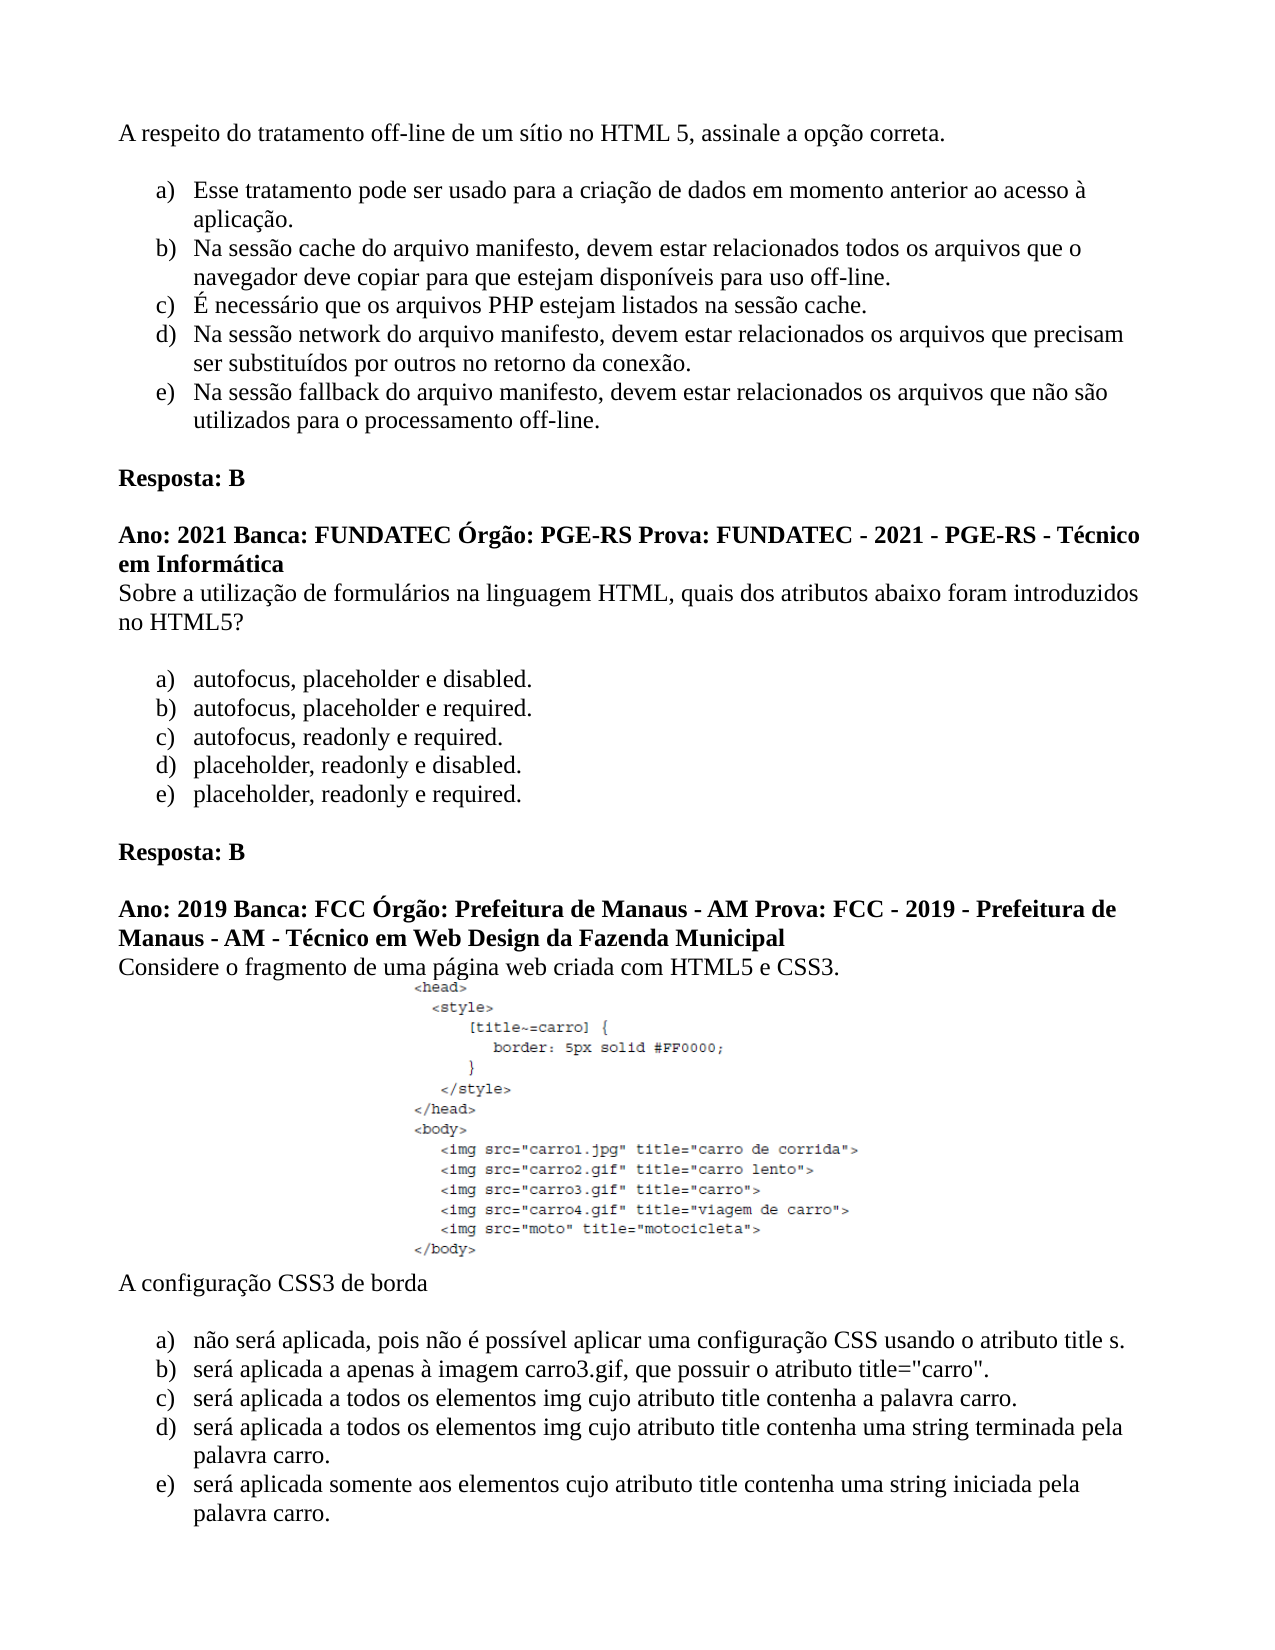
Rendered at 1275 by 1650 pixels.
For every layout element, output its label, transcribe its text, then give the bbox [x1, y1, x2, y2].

list Na sessão network do arquivo manifesto, devem estar relacionados os arquivos que precisam ser substituídos por outros no retorno da conexão. [156, 319, 1157, 377]
list será aplicada a todos os elementos img cujo atributo title contenha uma string terminada pela palavra carro. [156, 1412, 1157, 1469]
list Na sessão cache do arquivo manifesto, devem estar relacionados todos os arquivos que o navegador deve copiar para que estejam disponíveis para uso off-line. [156, 233, 1157, 291]
text Ano: 2019 Banca: FCC Órgão: Prefeitura de Manaus - AM Prova: FCC - 2019 - Prefeitura de Manaus - AM - Técnico em Web Design da Fazenda Municipal [118, 894, 1157, 952]
list será aplicada a apenas à imagem carro3.gif, que possuir o atributo title="carro". [156, 1354, 1157, 1383]
text Resposta: B [118, 463, 1157, 492]
text A configuração CSS3 de borda [118, 1268, 1157, 1297]
list placeholder, readonly e required. [156, 779, 1157, 808]
text Considere o fragmento de uma página web criada com HTML5 e CSS3. [118, 952, 1157, 981]
list autofocus, placeholder e disabled. [156, 664, 1157, 693]
list será aplicada a todos os elementos img cujo atributo title contenha a palavra carro. [156, 1383, 1157, 1412]
list placeholder, readonly e disabled. [156, 751, 1157, 779]
text Resposta: B [118, 837, 1157, 866]
list É necessário que os arquivos PHP estejam listados na sessão cache. [156, 291, 1157, 319]
list será aplicada somente aos elementos cujo atributo title contenha uma string iniciada pela palavra carro. [156, 1469, 1157, 1527]
text Ano: 2021 Banca: FUNDATEC Órgão: PGE-RS Prova: FUNDATEC - 2021 - PGE-RS - Técnico em Informática [118, 521, 1157, 578]
list Esse tratamento pode ser usado para a criação de dados em momento anterior ao acesso à aplicação. [156, 176, 1157, 233]
list autofocus, readonly e required. [156, 722, 1157, 751]
text A respeito do tratamento off-line de um sítio no HTML 5, assinale a opção correta. [118, 118, 1157, 147]
list Na sessão fallback do arquivo manifesto, devem estar relacionados os arquivos que não são utilizados para o processamento off-line. [156, 377, 1157, 434]
text Sobre a utilização de formulários na linguagem HTML, quais dos atributos abaixo foram introduzidos no HTML5? [118, 578, 1157, 636]
list não será aplicada, pois não é possível aplicar uma configuração CSS usando o atributo title s. [156, 1326, 1157, 1354]
picture [401, 980, 874, 1264]
list autofocus, placeholder e required. [156, 693, 1157, 722]
